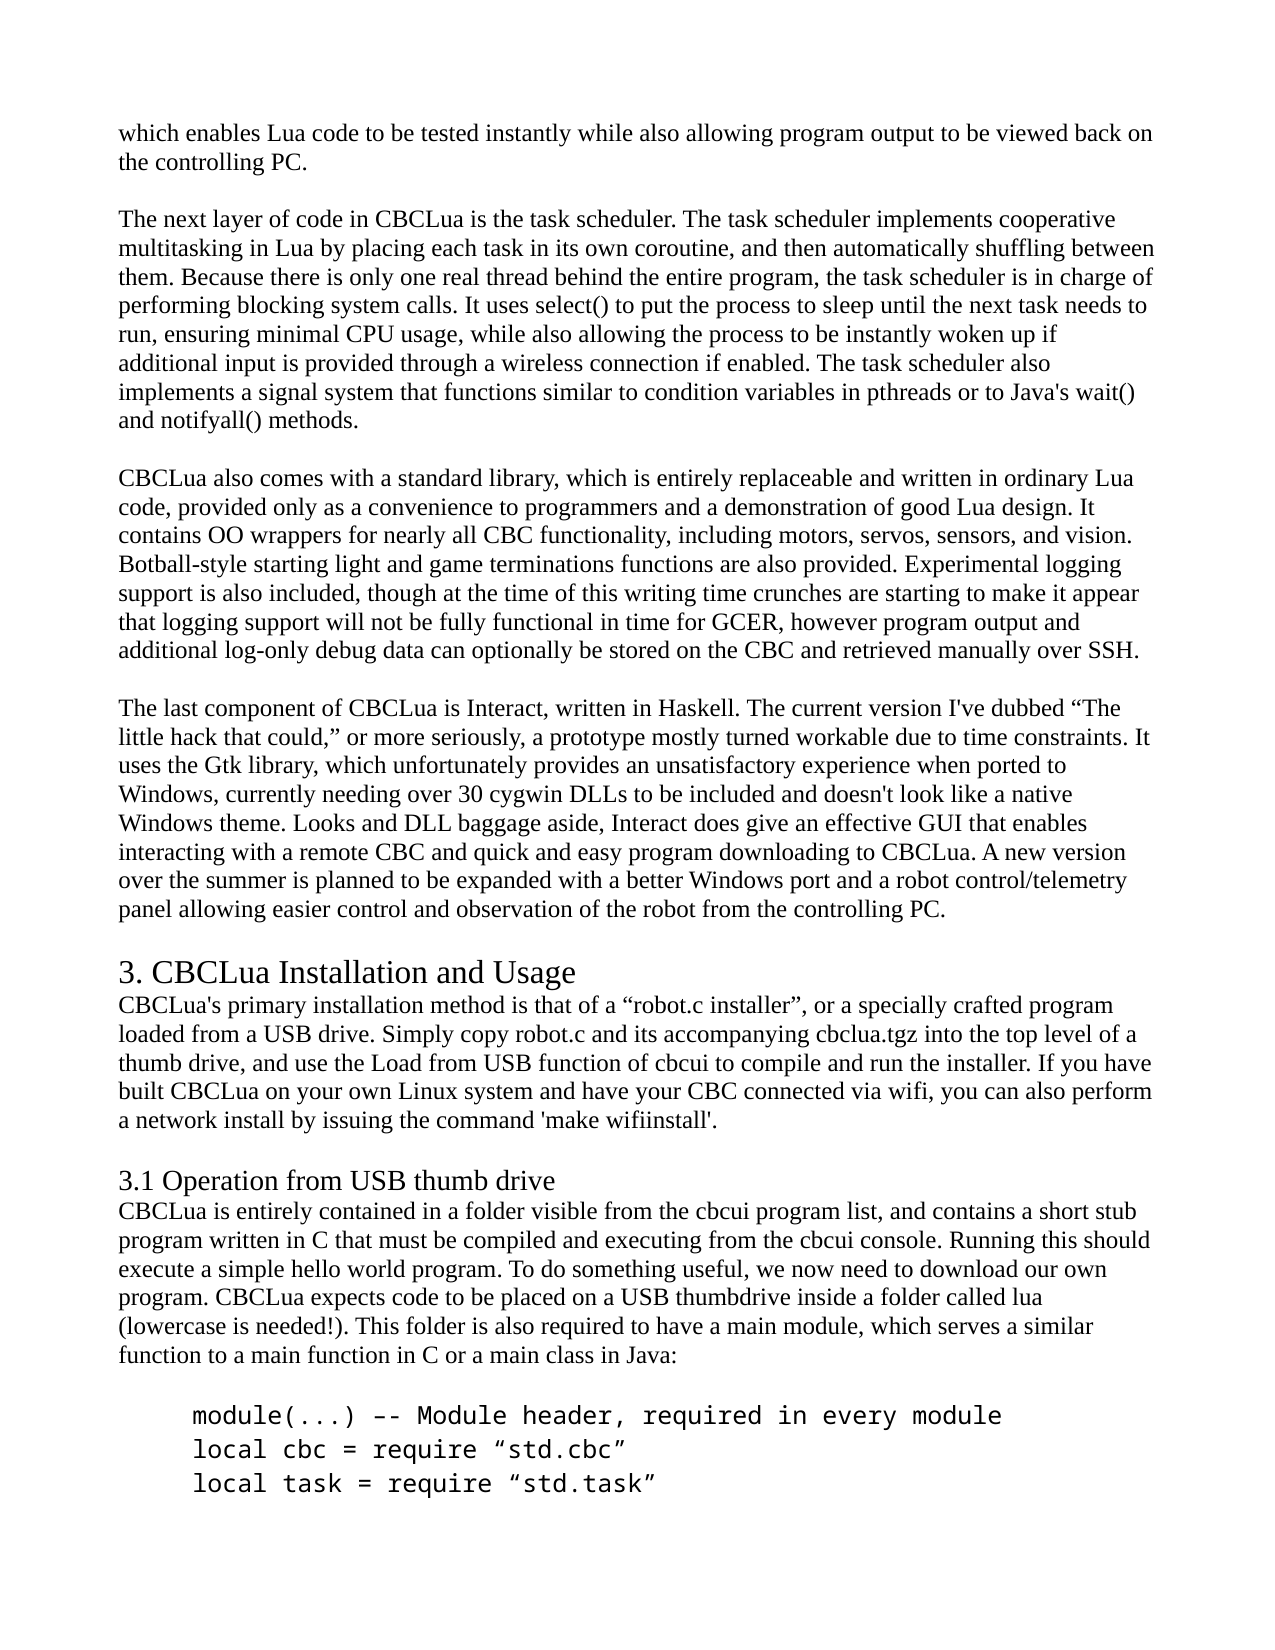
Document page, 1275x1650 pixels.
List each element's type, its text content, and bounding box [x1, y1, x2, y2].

text CBCLua also comes with a standard library, which is entirely replaceable and written in ordinary Lua code, provided only as a convenience to programmers and a demonstration of good Lua design. It contains OO wrappers for nearly all CBC functionality, including motors, servos, sensors, and vision. Botball-style starting light and game terminations functions are also provided. Experimental logging support is also included, though at the time of this writing time crunches are starting to make it appear that logging support will not be fully functional in time for GCER, however program output and additional log-only debug data can optionally be stored on the CBC and retrieved manually over SSH. [118, 463, 1157, 664]
text 3. CBCLua Installation and Usage [118, 952, 1157, 990]
text The next layer of code in CBCLua is the task scheduler. The task scheduler implements cooperative multitasking in Lua by placing each task in its own coroutine, and then automatically shuffling between them. Because there is only one real thread behind the entire program, the task scheduler is in charge of performing blocking system calls. It uses select() to put the process to sleep until the next task needs to run, ensuring minimal CPU usage, while also allowing the process to be instantly woken up if additional input is provided through a wireless connection if enabled. The task scheduler also implements a signal system that functions similar to condition variables in pthreads or to Java's wait() and notifyall() methods. [118, 204, 1157, 434]
text which enables Lua code to be tested instantly while also allowing program output to be viewed back on the controlling PC. [118, 118, 1157, 176]
text module(...) –- Module header, required in every module [118, 1397, 1157, 1432]
text The last component of CBCLua is Interact, written in Haskell. The current version I've dubbed “The little hack that could,” or more seriously, a prototype mostly turned workable due to time constraints. It uses the Gtk library, which unfortunately provides an unsatisfactory experience when ported to Windows, currently needing over 30 cygwin DLLs to be included and doesn't look like a native Windows theme. Looks and DLL baggage aside, Interact does give an effective GUI that enables interacting with a remote CBC and quick and easy program downloading to CBCLua. A new version over the summer is planned to be expanded with a better Windows port and a robot control/telemetry panel allowing easier control and observation of the robot from the controlling PC. [118, 693, 1157, 923]
text local task = require “std.task” [118, 1466, 1157, 1500]
text 3.1 Operation from USB thumb drive [118, 1163, 1157, 1196]
text CBCLua is entirely contained in a folder visible from the cbcui program list, and contains a short stub program written in C that must be compiled and executing from the cbcui console. Running this should execute a simple hello world program. To do something useful, we now need to download our own program. CBCLua expects code to be placed on a USB thumbdrive inside a folder called lua (lowercase is needed!). This folder is also required to have a main module, which serves a similar function to a main function in C or a main class in Java: [118, 1196, 1157, 1369]
text local cbc = require “std.cbc” [118, 1432, 1157, 1466]
text CBCLua's primary installation method is that of a “robot.c installer”, or a specially crafted program loaded from a USB drive. Simply copy robot.c and its accompanying cbclua.tgz into the top level of a thumb drive, and use the Load from USB function of cbcui to compile and run the installer. If you have built CBCLua on your own Linux system and have your CBC connected via wifi, you can also perform a network install by issuing the command 'make wifiinstall'. [118, 990, 1157, 1134]
